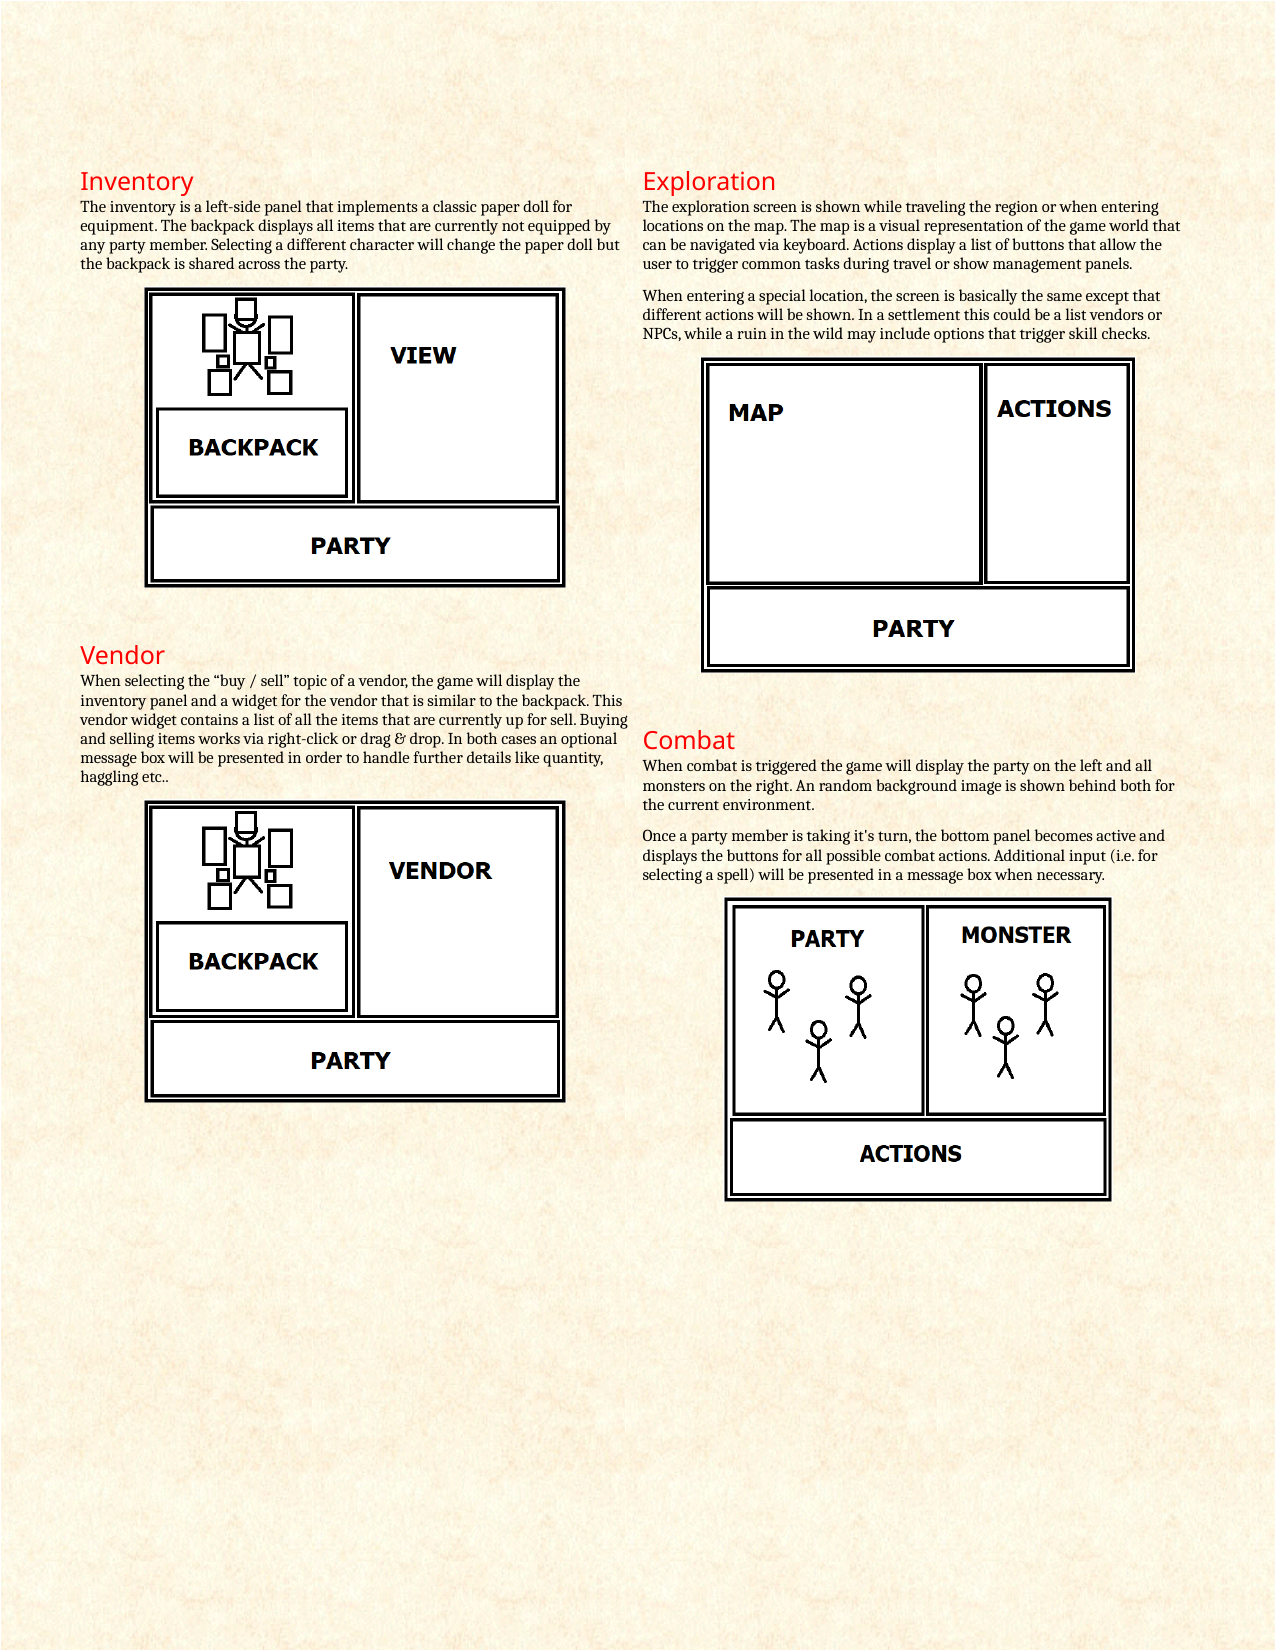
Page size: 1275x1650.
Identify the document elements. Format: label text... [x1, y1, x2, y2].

table_header Inventory The inventory is a left-side panel that implements a classic paper doll for equipment. The backpack displays all items that are currently not equipped by any party member. Selecting a different character will change the paper doll but the backpack is shared across the party. Vendor When selecting the “buy / sell” topic of a vendor, the game will display the inventory panel and a widget for the vendor that is similar to the backpack. This vendor widget contains a list of all the items that are currently up for sell. Buying and selling items works via right-click or drag & drop. In both cases an optional message box will be presented in order to handle further details like quantity, haggling etc.. [74, 139, 636, 1323]
picture [1, 1, 1275, 1650]
table_header Exploration The exploration screen is shown while traveling the region or when entering locations on the map. The map is a visual representation of the game world that can be navigated via keyboard. Actions display a list of buttons that allow the user to trigger common tasks during travel or show management panels. When entering a special location, the screen is basically the same except that different actions will be shown. In a settlement this could be a list vendors or NPCs, while a ruin in the wild may include options that trigger skill checks. Combat When combat is triggered the game will display the party on the left and all monsters on the right. An random background image is shown behind both for the current environment. Once a party member is taking it's turn, the bottom panel becomes active and displays the buttons for all possible combat actions. Additional input (i.e. for selecting a spell) will be presented in a message box when necessary. [636, 139, 1200, 1323]
